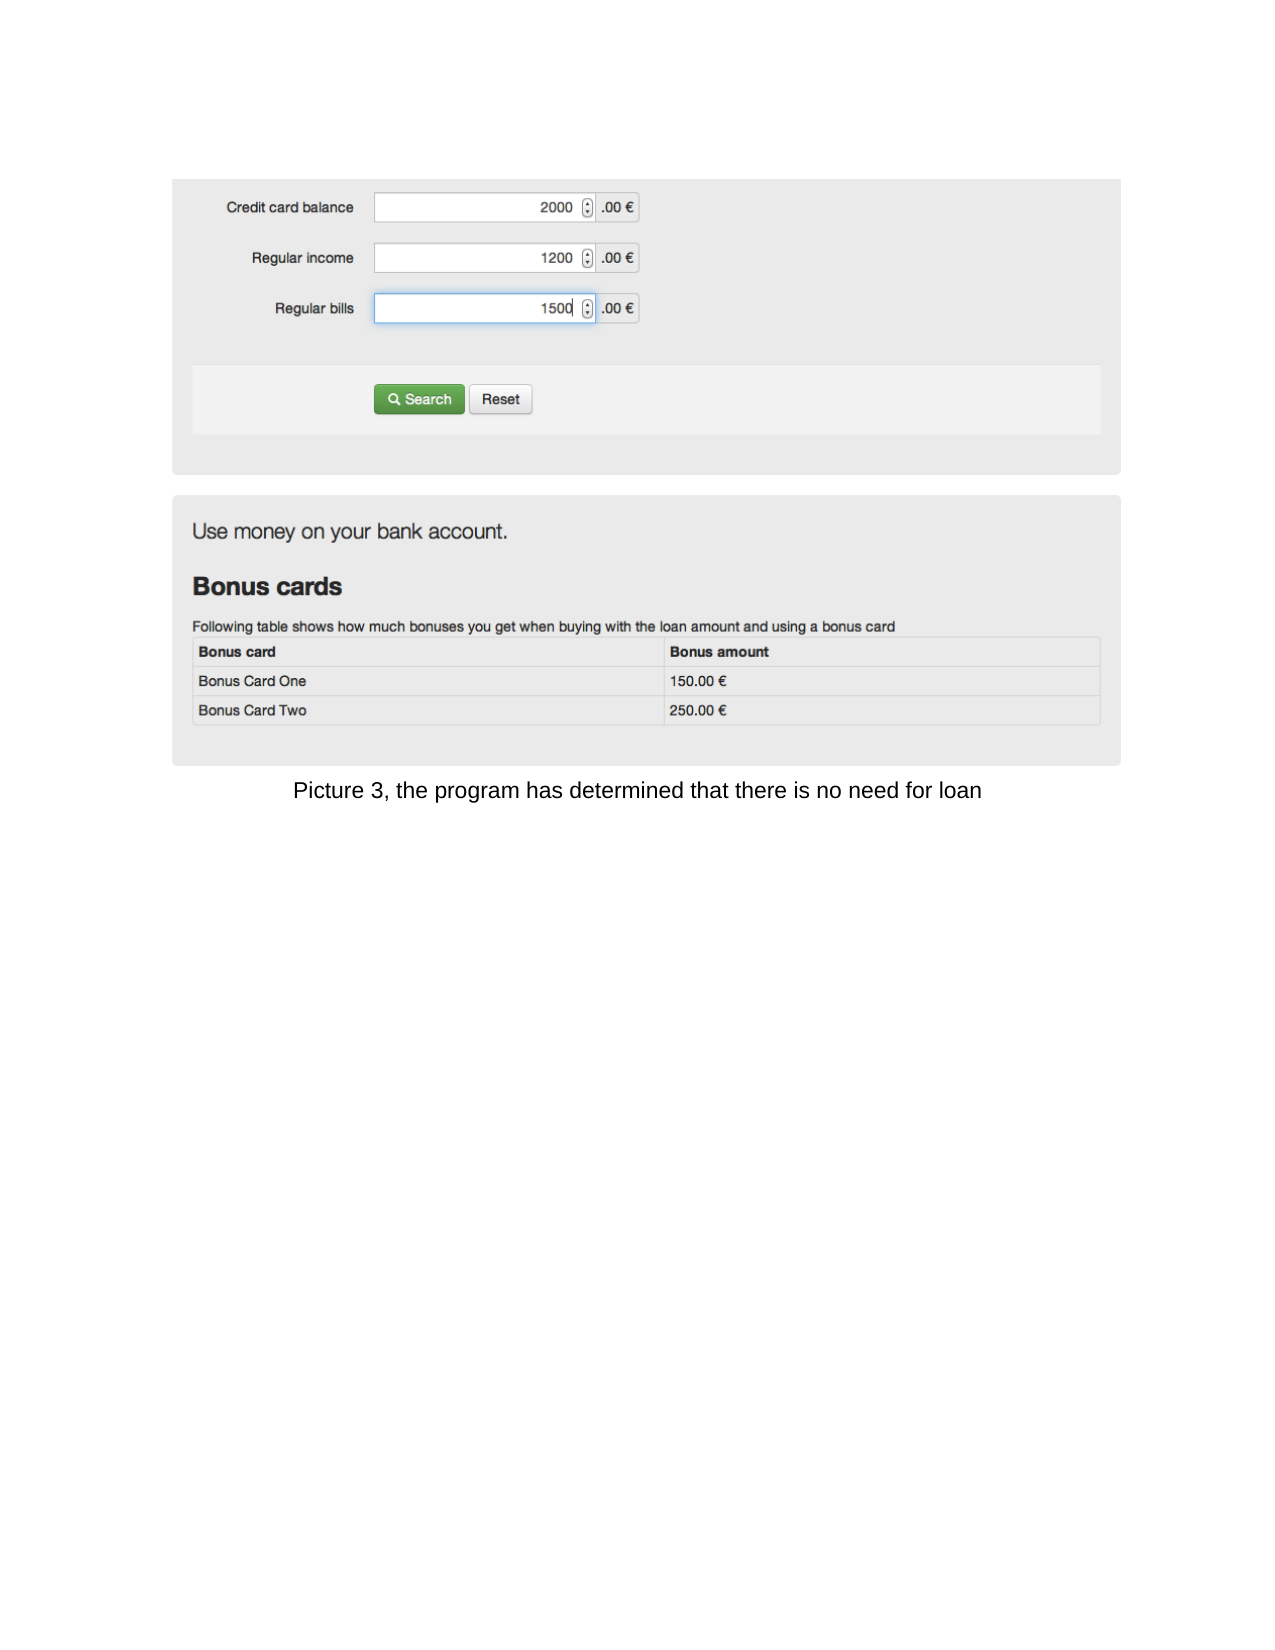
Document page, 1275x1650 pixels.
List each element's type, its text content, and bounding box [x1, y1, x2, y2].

text Picture 3, the program has determined that there is no need for loan [150, 775, 1125, 804]
picture [150, 179, 1125, 775]
